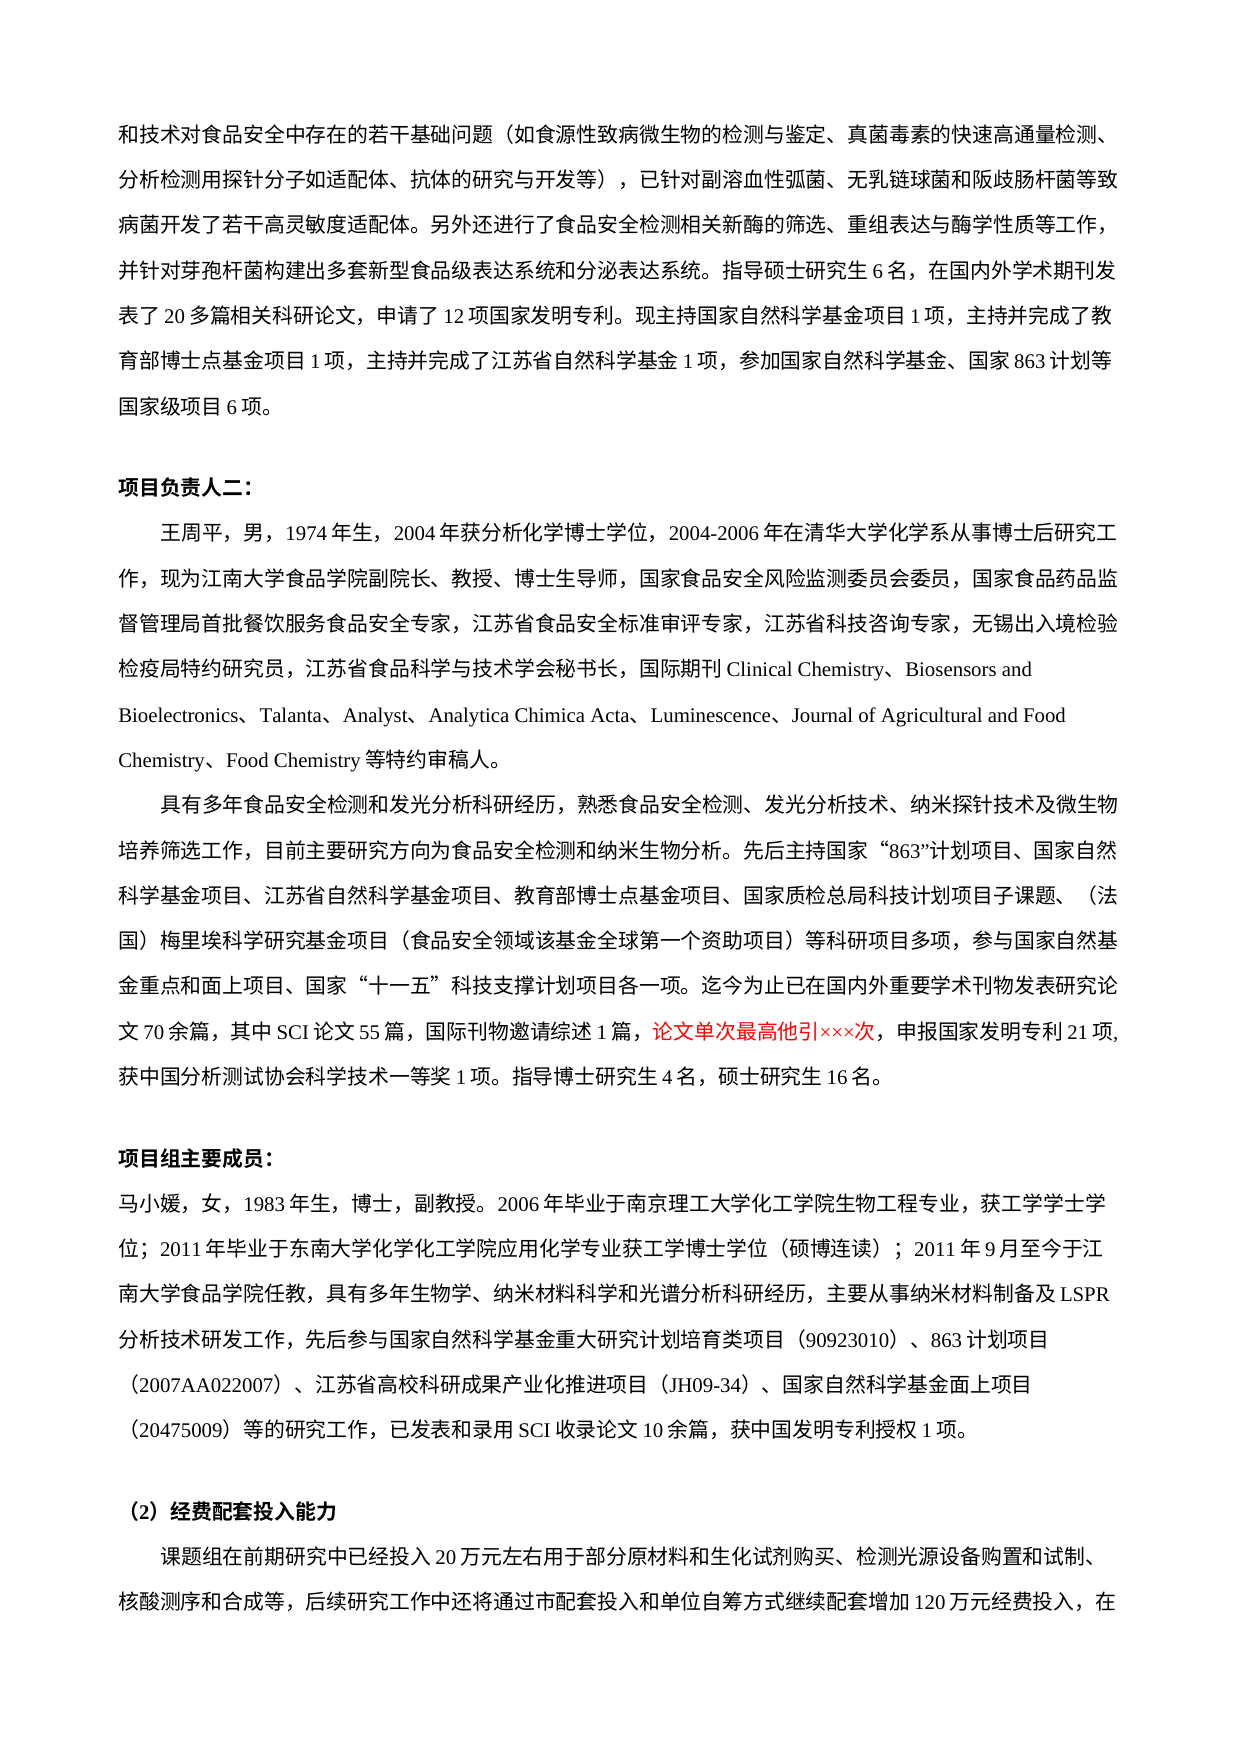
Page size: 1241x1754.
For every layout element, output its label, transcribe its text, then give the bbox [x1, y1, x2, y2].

text 项目负责人二： [118, 471, 1122, 502]
text （2）经费配套投入能力 [118, 1495, 1122, 1525]
text 和技术对食品安全中存在的若干基础问题（如食源性致病微生物的检测与鉴定、真菌毒素的快速高通量检测、分析检测用探针分子如适配体、抗体的研究与开发等），已针对副溶血性弧菌、无乳链球菌和阪歧肠杆菌等致病菌开发了若干高灵敏度适配体。另外还进行了食品安全检测相关新酶的筛选、重组表达与酶学性质等工作，并针对芽孢杆菌构建出多套新型食品级表达系统和分泌表达系统。指导硕士研究生6名，在国内外学术期刊发表了20多篇相关科研论文，申请了12项国家发明专利。现主持国家自然科学基金项目1项，主持并完成了教育部博士点基金项目1项，主持并完成了江苏省自然科学基金1项，参加国家自然科学基金、国家863计划等国家级项目6项。 [118, 118, 1122, 420]
text 课题组在前期研究中已经投入20万元左右用于部分原材料和生化试剂购买、检测光源设备购置和试制、核酸测序和合成等，后续研究工作中还将通过市配套投入和单位自筹方式继续配套增加120万元经费投入，在 [118, 1540, 1122, 1616]
text 马小媛，女，1983年生，博士，副教授。2006年毕业于南京理工大学化工学院生物工程专业，获工学学士学位；2011年毕业于东南大学化学化工学院应用化学专业获工学博士学位（硕博连读）；2011年9月至今于江南大学食品学院任教，具有多年生物学、纳米材料科学和光谱分析科研经历，主要从事纳米材料制备及LSPR分析技术研发工作，先后参与国家自然科学基金重大研究计划培育类项目（90923010）、863计划项目（2007AA022007）、江苏省高校科研成果产业化推进项目（JH09-34）、国家自然科学基金面上项目（20475009）等的研究工作，已发表和录用SCI收录论文10余篇，获中国发明专利授权1项。 [118, 1187, 1122, 1444]
text 项目组主要成员： [118, 1142, 1122, 1172]
text 具有多年食品安全检测和发光分析科研经历，熟悉食品安全检测、发光分析技术、纳米探针技术及微生物培养筛选工作，目前主要研究方向为食品安全检测和纳米生物分析。先后主持国家“863”计划项目、国家自然科学基金项目、江苏省自然科学基金项目、教育部博士点基金项目、国家质检总局科技计划项目子课题、（法国）梅里埃科学研究基金项目（食品安全领域该基金全球第一个资助项目）等科研项目多项，参与国家自然基金重点和面上项目、国家“十一五”科技支撑计划项目各一项。迄今为止已在国内外重要学术刊物发表研究论文70余篇，其中SCI论文55篇，国际刊物邀请综述1篇，论文单次最高他引×××次，申报国家发明专利21项,获中国分析测试协会科学技术一等奖1项。指导博士研究生4名，硕士研究生16名。 [118, 788, 1122, 1091]
text 王周平，男，1974年生，2004年获分析化学博士学位，2004-2006年在清华大学化学系从事博士后研究工作，现为江南大学食品学院副院长、教授、博士生导师，国家食品安全风险监测委员会委员，国家食品药品监督管理局首批餐饮服务食品安全专家，江苏省食品安全标准审评专家，江苏省科技咨询专家，无锡出入境检验检疫局特约研究员，江苏省食品科学与技术学会秘书长，国际期刊Clinical Chemistry、Biosensors and Bioelectronics、Talanta、Analyst、Analytica Chimica Acta、Luminescence、Journal of Agricultural and Food Chemistry、Food Chemistry等特约审稿人。 [118, 517, 1122, 773]
